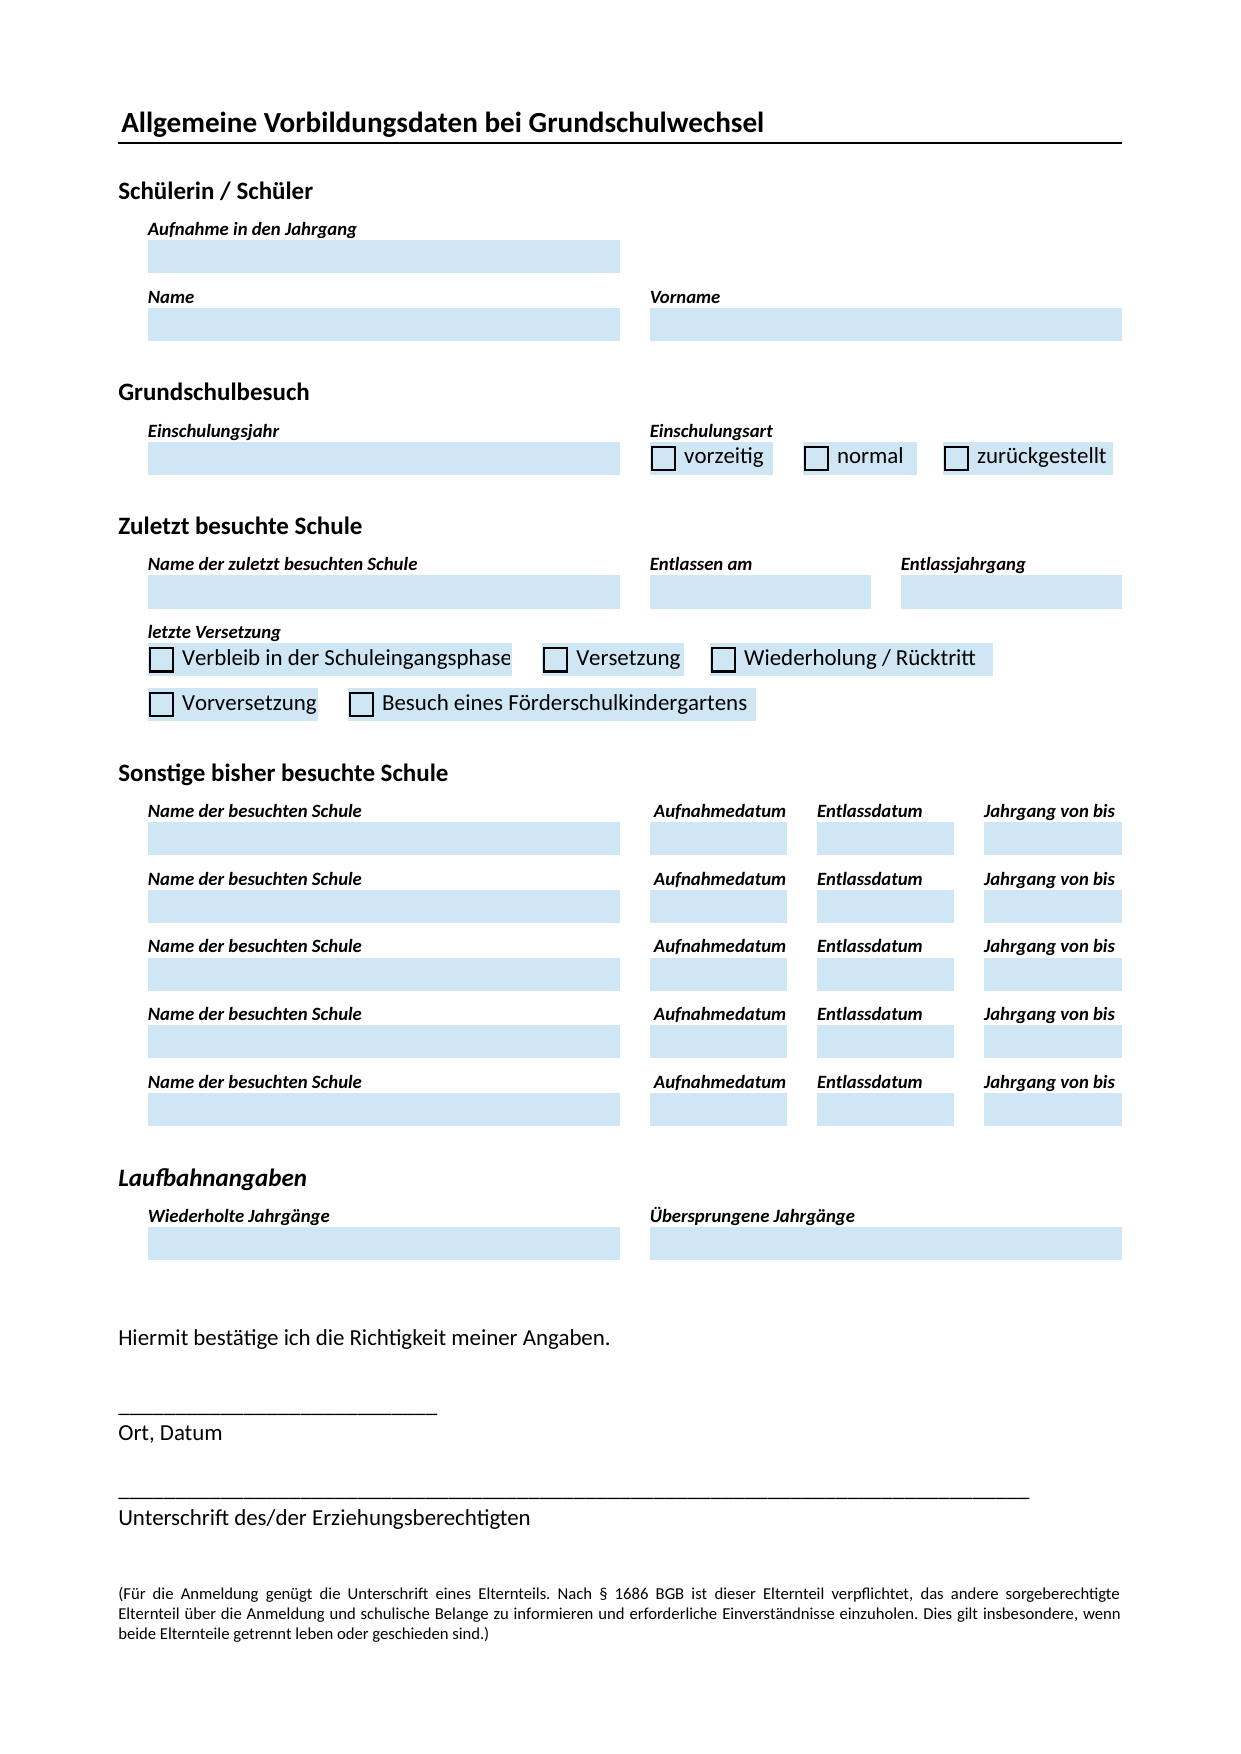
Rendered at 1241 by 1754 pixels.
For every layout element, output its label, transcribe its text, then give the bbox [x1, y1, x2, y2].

text Name der besuchten Schule Aufnahmedatum Entlassdatum Jahrgang von bis [118, 1002, 1122, 1025]
text Laufbahnangaben [118, 1162, 1122, 1192]
text (Für die Anmeldung genügt die Unterschrift eines Elternteils. Nach § 1686 BGB ist dieser Elternteil verpflichtet, das andere sorgeberechtigte Elternteil über die Anmeldung und schulische Belange zu informieren und erforderliche Einverständnisse einzuholen. Dies gilt insbesondere, wenn beide Elternteile getrennt leben oder geschieden sind.) [118, 1583, 1122, 1644]
text ____________________________ Ort, Datum [118, 1391, 1122, 1447]
text Unterschrift des/der Erziehungsberechtigten [118, 1503, 1122, 1531]
text Name der besuchten Schule Aufnahmedatum Entlassdatum Jahrgang von bis [118, 799, 1122, 822]
text Name der besuchten Schule Aufnahmedatum Entlassdatum Jahrgang von bis [118, 867, 1122, 890]
text Aufnahme in den Jahrgang [118, 217, 1122, 240]
text Einschulungsjahr Einschulungsart [118, 419, 1122, 442]
text ________________________________________________________________________________ [118, 1474, 1122, 1503]
text Schülerin / Schüler [118, 175, 1122, 205]
text Allgemeine Vorbildungsdaten bei Grundschulwechsel [118, 101, 1122, 142]
text letzte Versetzung [118, 620, 1122, 643]
text Name Vorname [118, 285, 1122, 308]
text Name der besuchten Schule Aufnahmedatum Entlassdatum Jahrgang von bis [118, 1070, 1122, 1093]
text Sonstige bisher besuchte Schule [118, 757, 1122, 787]
text Name der zuletzt besuchten Schule Entlassen am Entlassjahrgang [118, 552, 1122, 575]
text Wiederholte Jahrgänge Übersprungene Jahrgänge [118, 1204, 1122, 1227]
text Zuletzt besuchte Schule [118, 510, 1122, 541]
text Grundschulbesuch [118, 376, 1122, 407]
text Hiermit bestätige ich die Richtigkeit meiner Angaben. [118, 1323, 1122, 1351]
text Name der besuchten Schule Aufnahmedatum Entlassdatum Jahrgang von bis [118, 934, 1122, 957]
